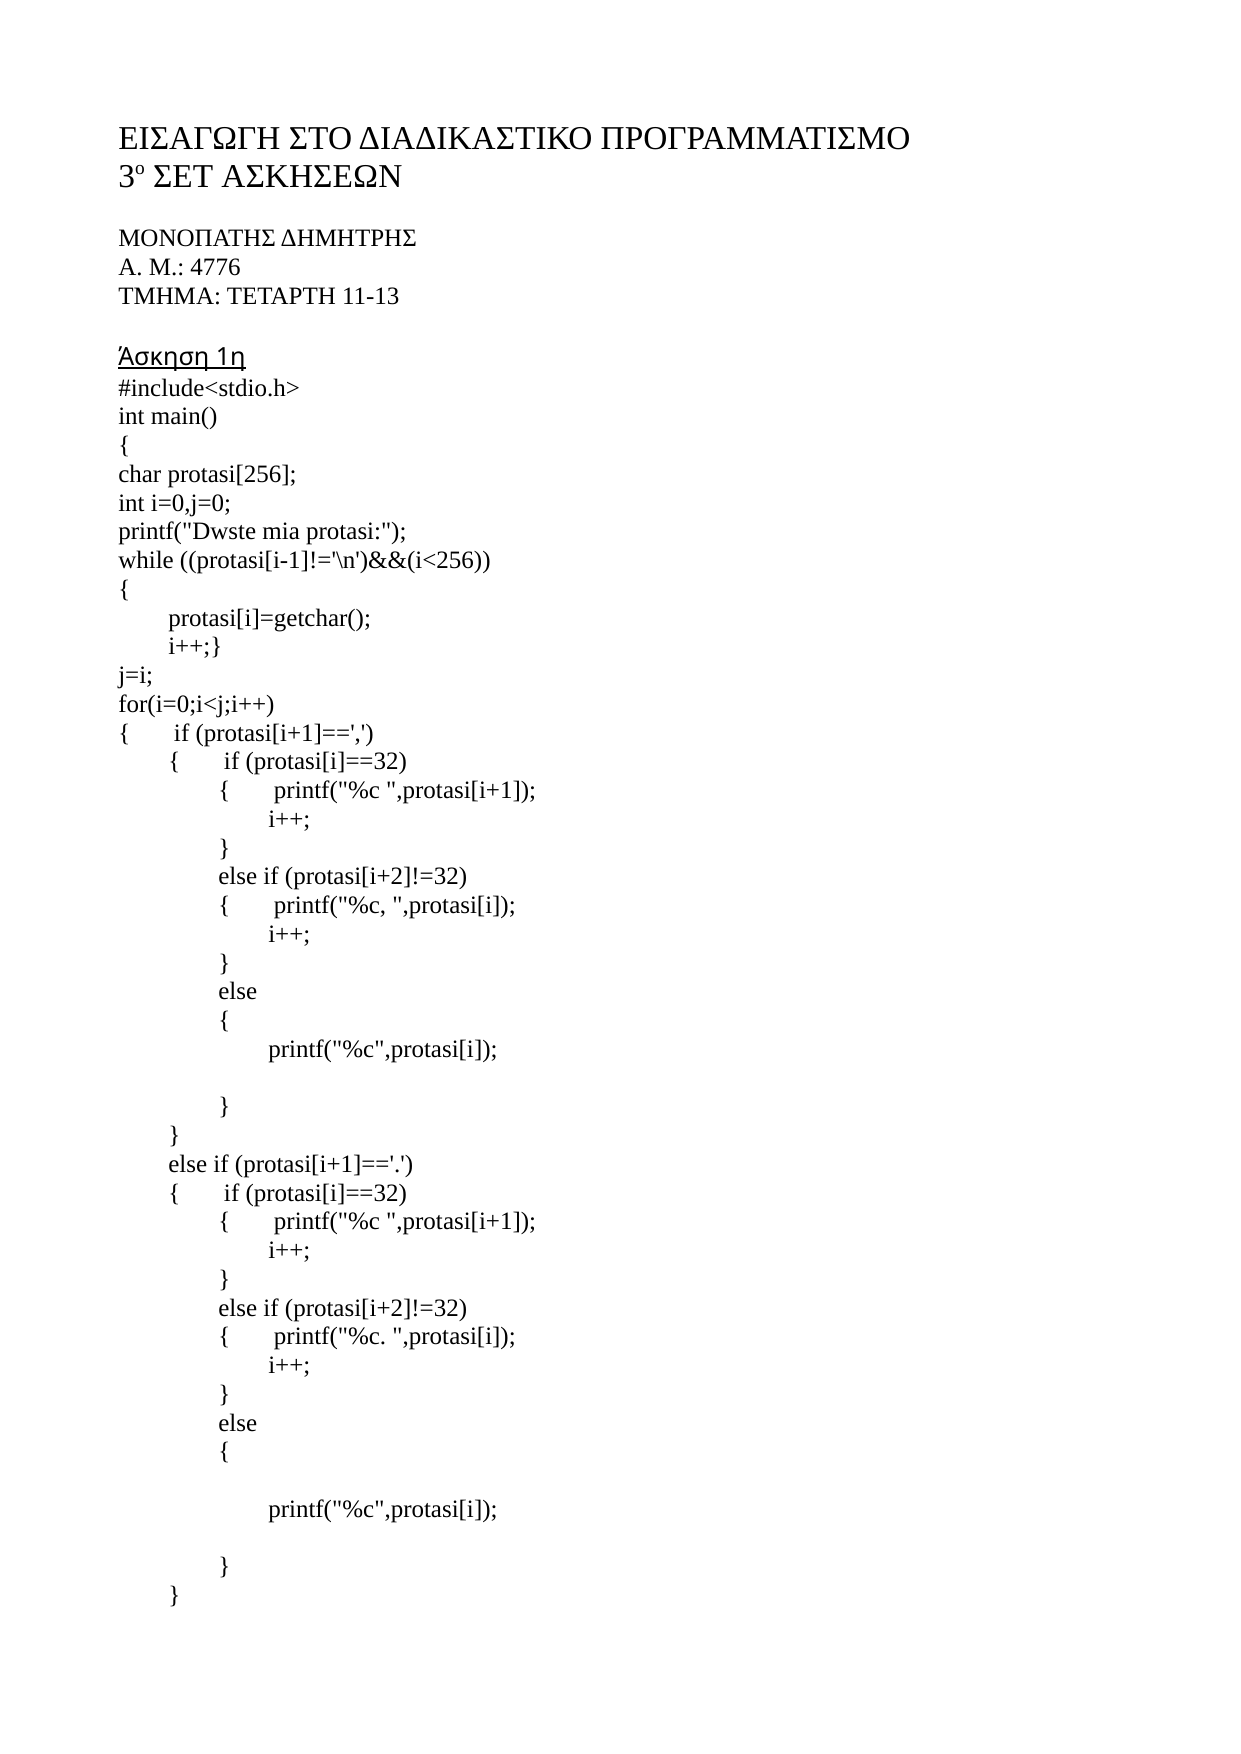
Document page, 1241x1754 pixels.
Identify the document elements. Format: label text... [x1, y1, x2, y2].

text { printf("%c ",protasi[i+1]); [118, 1206, 1122, 1235]
text ΕΙΣΑΓΩΓΗ ΣΤΟ ΔΙΑΔΙΚΑΣΤΙΚΟ ΠΡΟΓΡΑΜΜΑΤΙΣΜΟ [118, 118, 1122, 156]
text else if (protasi[i+2]!=32) [118, 861, 1122, 890]
text printf("Dwste mia protasi:"); [118, 516, 1122, 545]
text else [118, 976, 1122, 1005]
text } [118, 1264, 1122, 1293]
text i++; [118, 804, 1122, 833]
text { [118, 430, 1122, 459]
text { printf("%c. ",protasi[i]); [118, 1321, 1122, 1350]
text printf("%c",protasi[i]); [118, 1034, 1122, 1063]
text i++; [118, 1350, 1122, 1379]
text else [118, 1408, 1122, 1436]
text int main() [118, 401, 1122, 430]
text i++;} [118, 631, 1122, 660]
text } [118, 1379, 1122, 1408]
text ΜΟΝΟΠΑΤΗΣ ΔΗΜΗΤΡΗΣ [118, 223, 1122, 252]
text for(i=0;i<j;i++) [118, 689, 1122, 718]
text { if (protasi[i+1]==',') [118, 718, 1122, 746]
text char protasi[256]; [118, 459, 1122, 488]
text i++; [118, 919, 1122, 948]
text while ((protasi[i-1]!='\n')&&(i<256)) [118, 545, 1122, 574]
text i++; [118, 1235, 1122, 1264]
text ΤΜΗΜΑ: ΤΕΤΑΡΤΗ 11-13 [118, 281, 1122, 310]
text } [118, 948, 1122, 976]
text { printf("%c ",protasi[i+1]); [118, 775, 1122, 804]
text } [118, 833, 1122, 861]
text { if (protasi[i]==32) [118, 1178, 1122, 1206]
text Άσκηση 1η [118, 338, 1122, 373]
text { [118, 574, 1122, 603]
text else if (protasi[i+1]=='.') [118, 1149, 1122, 1178]
text #include<stdio.h> [118, 373, 1122, 401]
text Α. Μ.: 4776 [118, 252, 1122, 281]
text } [118, 1120, 1122, 1149]
text protasi[i]=getchar(); [118, 603, 1122, 631]
text } [118, 1580, 1122, 1609]
text printf("%c",protasi[i]); [118, 1494, 1122, 1523]
text int i=0,j=0; [118, 488, 1122, 516]
text { printf("%c, ",protasi[i]); [118, 890, 1122, 919]
text j=i; [118, 660, 1122, 689]
text } [118, 1551, 1122, 1580]
text { [118, 1005, 1122, 1034]
text } [118, 1091, 1122, 1120]
text { if (protasi[i]==32) [118, 746, 1122, 775]
text else if (protasi[i+2]!=32) [118, 1293, 1122, 1321]
text 3o ΣΕΤ ΑΣΚΗΣΕΩΝ [118, 156, 1122, 195]
text { [118, 1436, 1122, 1465]
